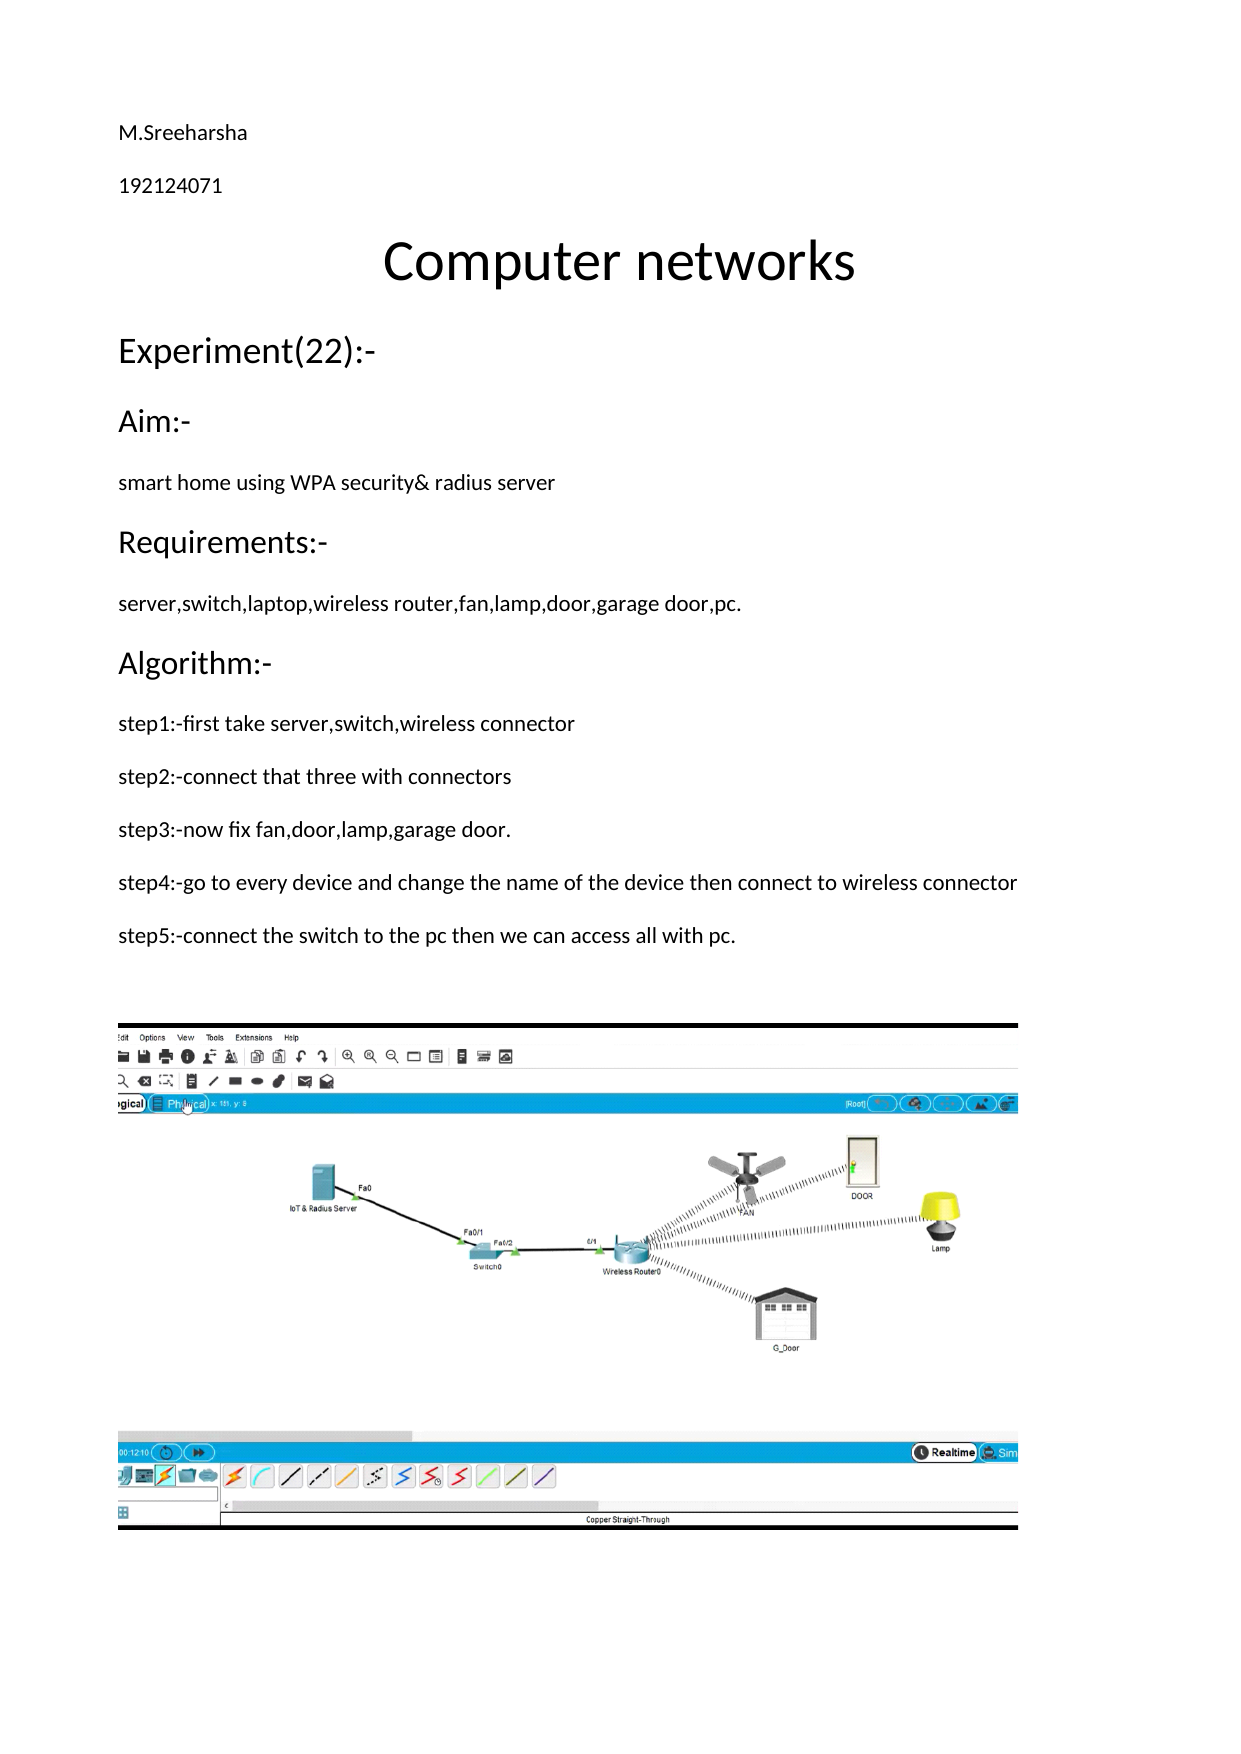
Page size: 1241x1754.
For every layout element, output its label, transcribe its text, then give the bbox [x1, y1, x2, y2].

text Computer networks [118, 224, 1122, 295]
text step5:-connect the switch to the pc then we can access all with pc. [118, 921, 1122, 949]
text 192124071 [118, 171, 1122, 199]
text Requirements:- [118, 521, 1122, 562]
text M.Sreeharsha [118, 118, 1122, 146]
text step4:-go to every device and change the name of the device then connect to wireless connector [118, 868, 1122, 896]
text step2:-connect that three with connectors [118, 762, 1122, 790]
text server,switch,laptop,wireless router,fan,lamp,door,garage door,pc. [118, 589, 1122, 617]
text step1:-first take server,switch,wireless connector [118, 709, 1122, 737]
text Experiment(22):- [118, 327, 1122, 373]
text step3:-now fix fan,door,lamp,garage door. [118, 815, 1122, 843]
text Aim:- [118, 400, 1122, 441]
text smart home using WPA security& radius server [118, 468, 1122, 496]
text Algorithm:- [118, 642, 1122, 682]
